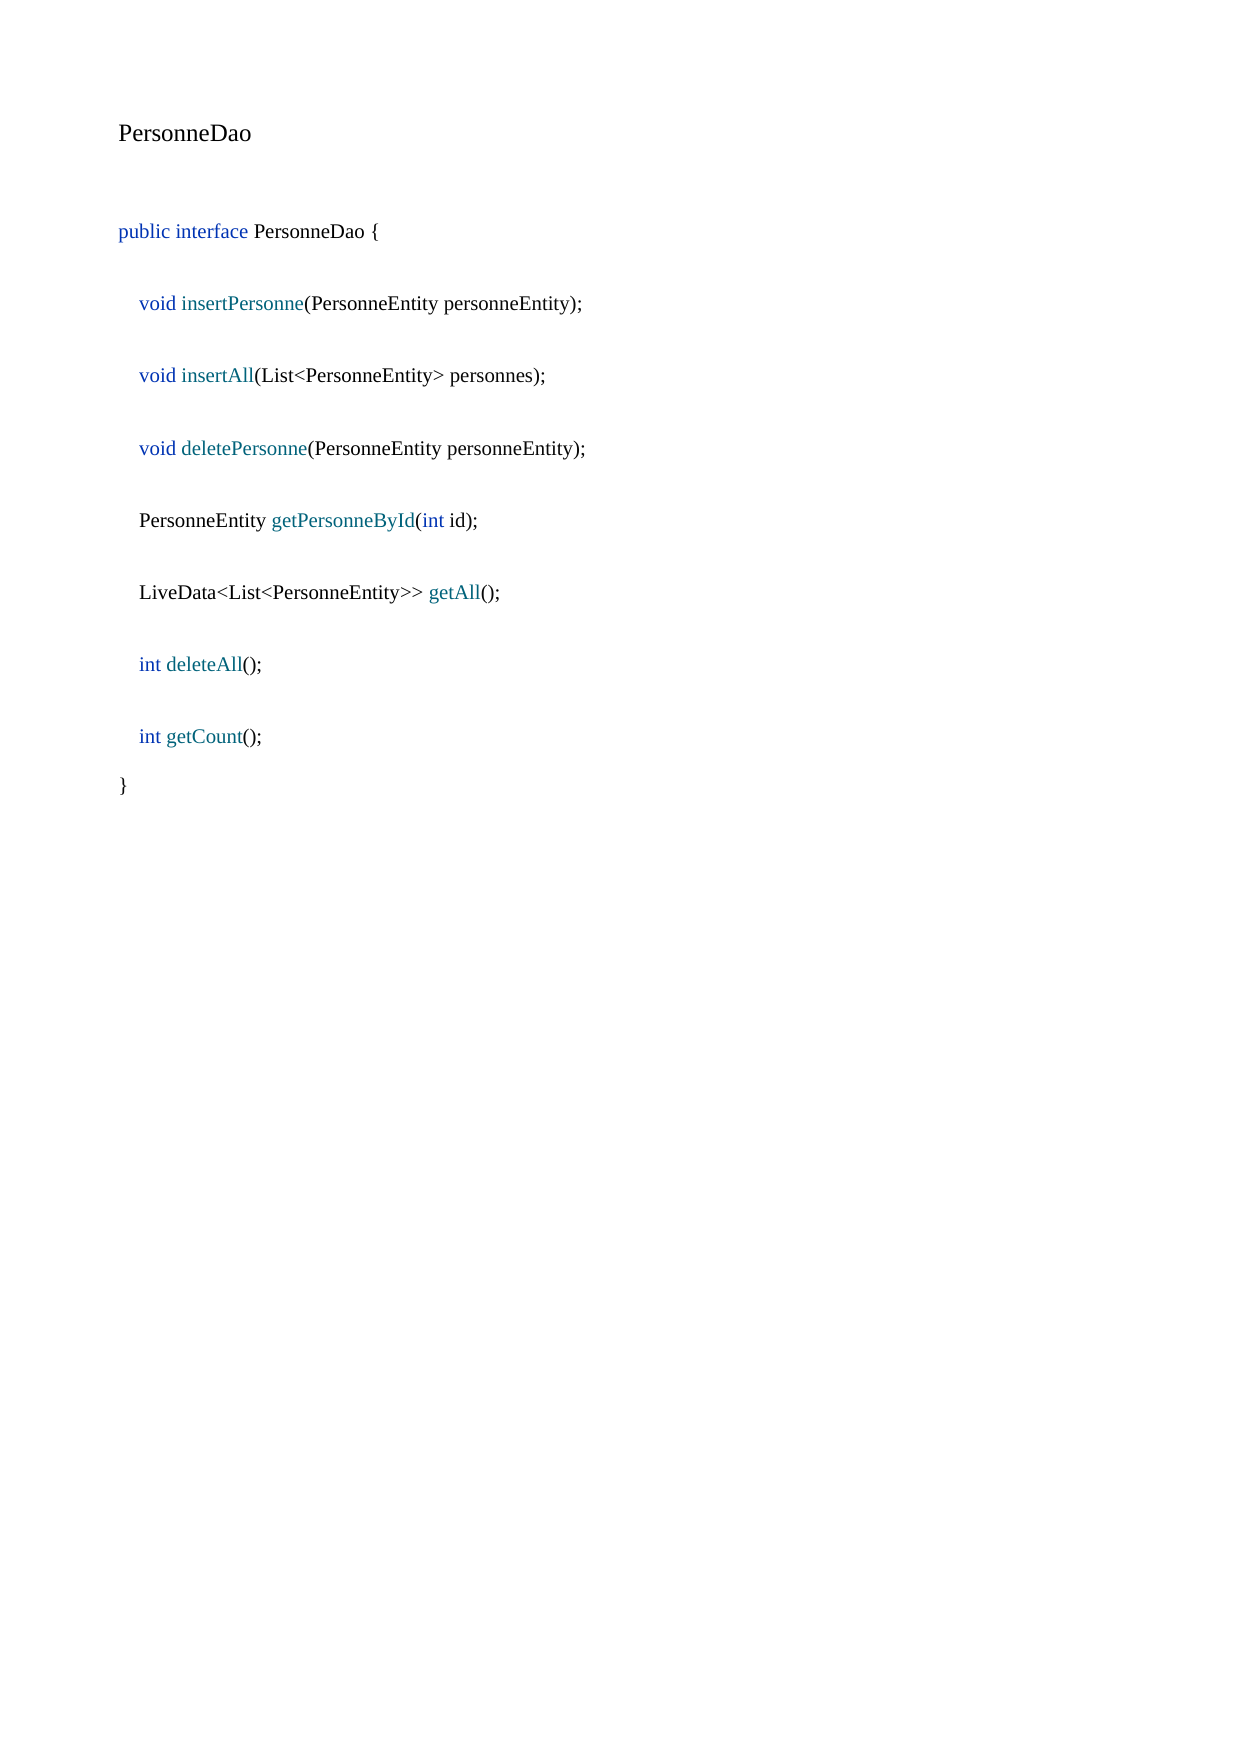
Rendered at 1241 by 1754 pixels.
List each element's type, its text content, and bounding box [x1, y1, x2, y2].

text public interface PersonneDao { void insertPersonne(PersonneEntity personneEntity); void insertAll(List<PersonneEntity> personnes); void deletePersonne(PersonneEntity personneEntity); PersonneEntity getPersonneById(int id); LiveData<List<PersonneEntity>> getAll(); int deleteAll(); int getCount(); } [118, 171, 1122, 797]
text PersonneDao [118, 118, 1122, 147]
